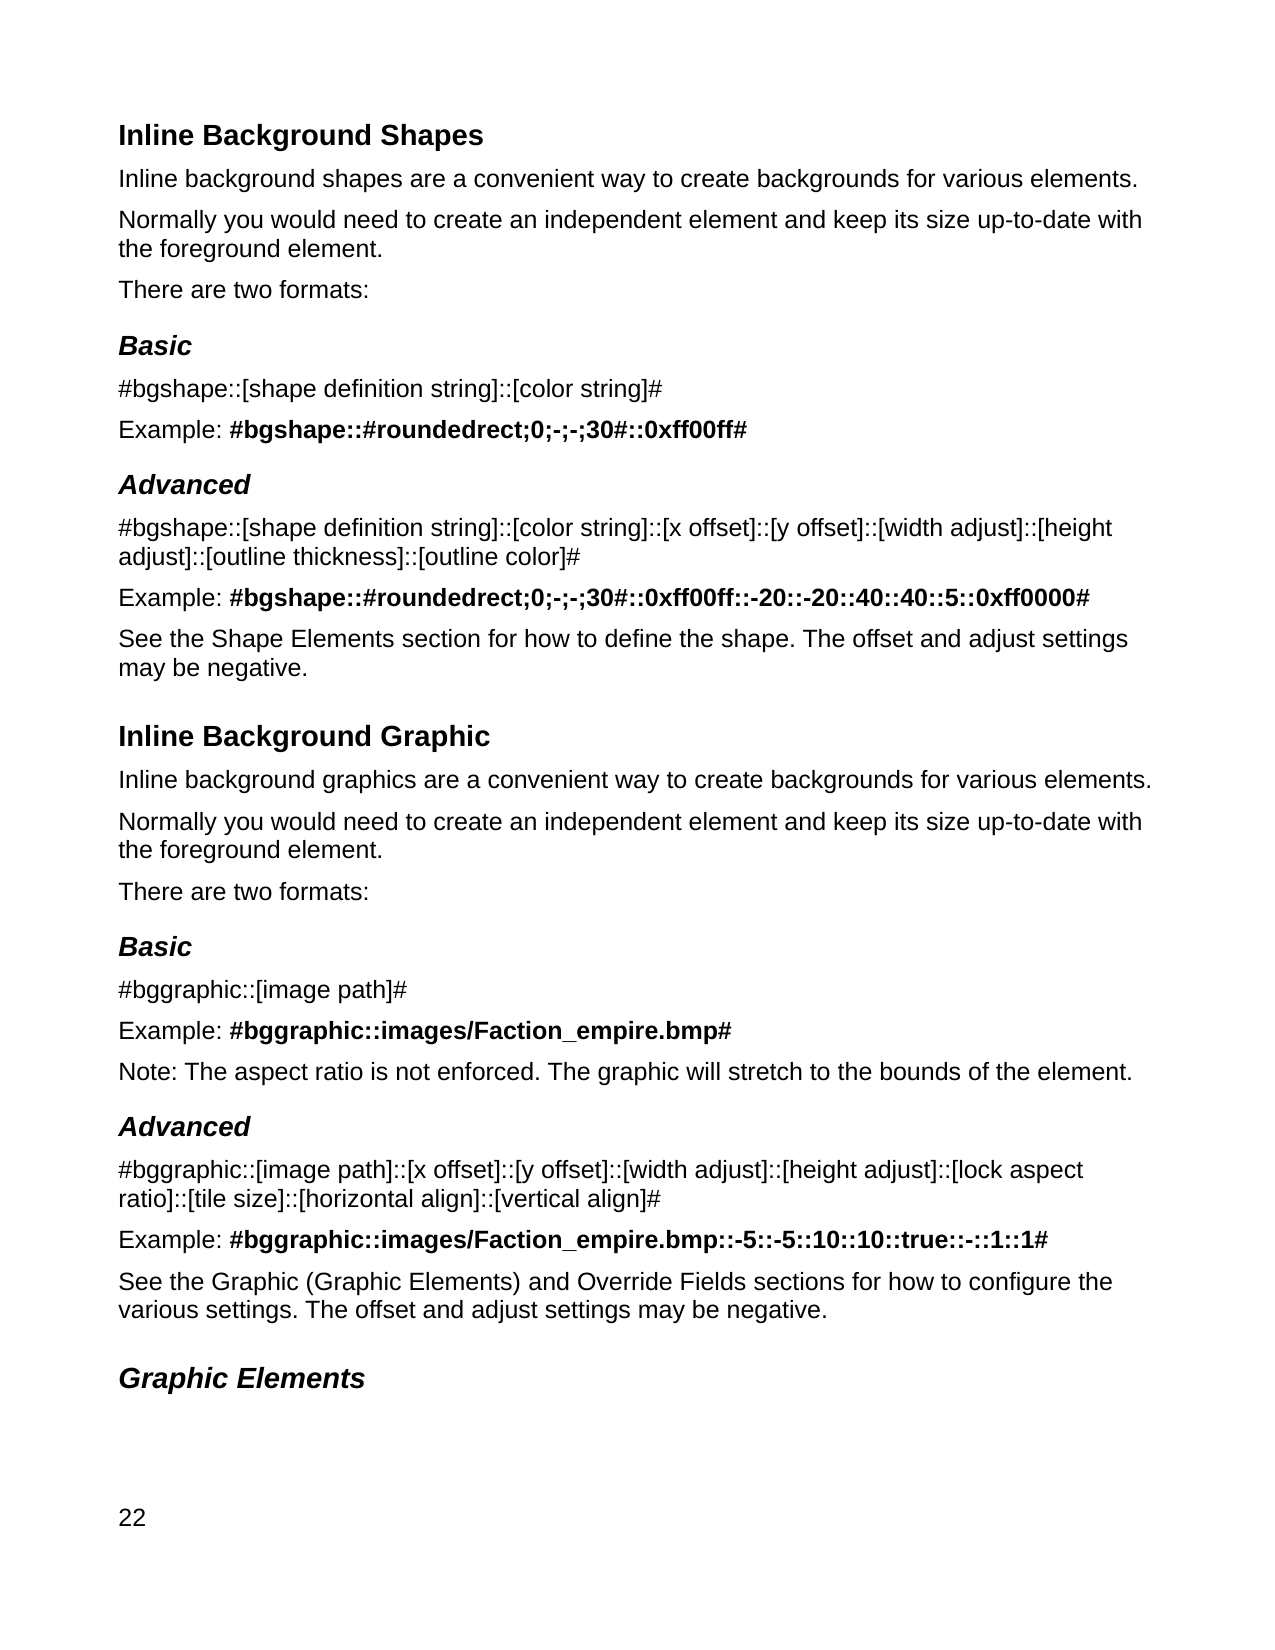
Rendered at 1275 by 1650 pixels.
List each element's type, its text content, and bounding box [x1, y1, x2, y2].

text Example: #bggraphic::images/Faction_empire.bmp# [118, 1016, 1157, 1044]
text Inline background shapes are a convenient way to create backgrounds for various elements. [118, 164, 1157, 193]
subtitle Basic [118, 930, 1157, 962]
text Example: #bgshape::#roundedrect;0;-;-;30#::0xff00ff# [118, 415, 1157, 443]
text There are two formats: [118, 275, 1157, 304]
text #bggraphic::[image path]# [118, 974, 1157, 1003]
text See the Shape Elements section for how to define the shape. The offset and adjust settings may be negative. [118, 624, 1157, 682]
text Example: #bgshape::#roundedrect;0;-;-;30#::0xff00ff::-20::-20::40::40::5::0xff0000# [118, 583, 1157, 612]
subtitle Basic [118, 329, 1157, 361]
text Normally you would need to create an independent element and keep its size up-to-date with the foreground element. [118, 205, 1157, 263]
text There are two formats: [118, 876, 1157, 905]
text #bggraphic::[image path]::[x offset]::[y offset]::[width adjust]::[height adjust]::[lock aspect ratio]::[tile size]::[horizontal align]::[vertical align]# [118, 1155, 1157, 1213]
text Example: #bggraphic::images/Faction_empire.bmp::-5::-5::10::10::true::-::1::1# [118, 1225, 1157, 1254]
text Normally you would need to create an independent element and keep its size up-to-date with the foreground element. [118, 806, 1157, 864]
subtitle Advanced [118, 1111, 1157, 1143]
text Note: The aspect ratio is not enforced. The graphic will stretch to the bounds of the element. [118, 1057, 1157, 1086]
subtitle Inline Background Shapes [118, 118, 1157, 152]
text See the Graphic (Graphic Elements) and Override Fields sections for how to configure the various settings. The offset and adjust settings may be negative. [118, 1266, 1157, 1324]
subtitle Inline Background Graphic [118, 719, 1157, 753]
subtitle Advanced [118, 468, 1157, 500]
text #bgshape::[shape definition string]::[color string]::[x offset]::[y offset]::[width adjust]::[height adjust]::[outline thickness]::[outline color]# [118, 513, 1157, 570]
text Inline background graphics are a convenient way to create backgrounds for various elements. [118, 765, 1157, 794]
text #bgshape::[shape definition string]::[color string]# [118, 373, 1157, 402]
subtitle Graphic Elements [118, 1361, 1157, 1395]
